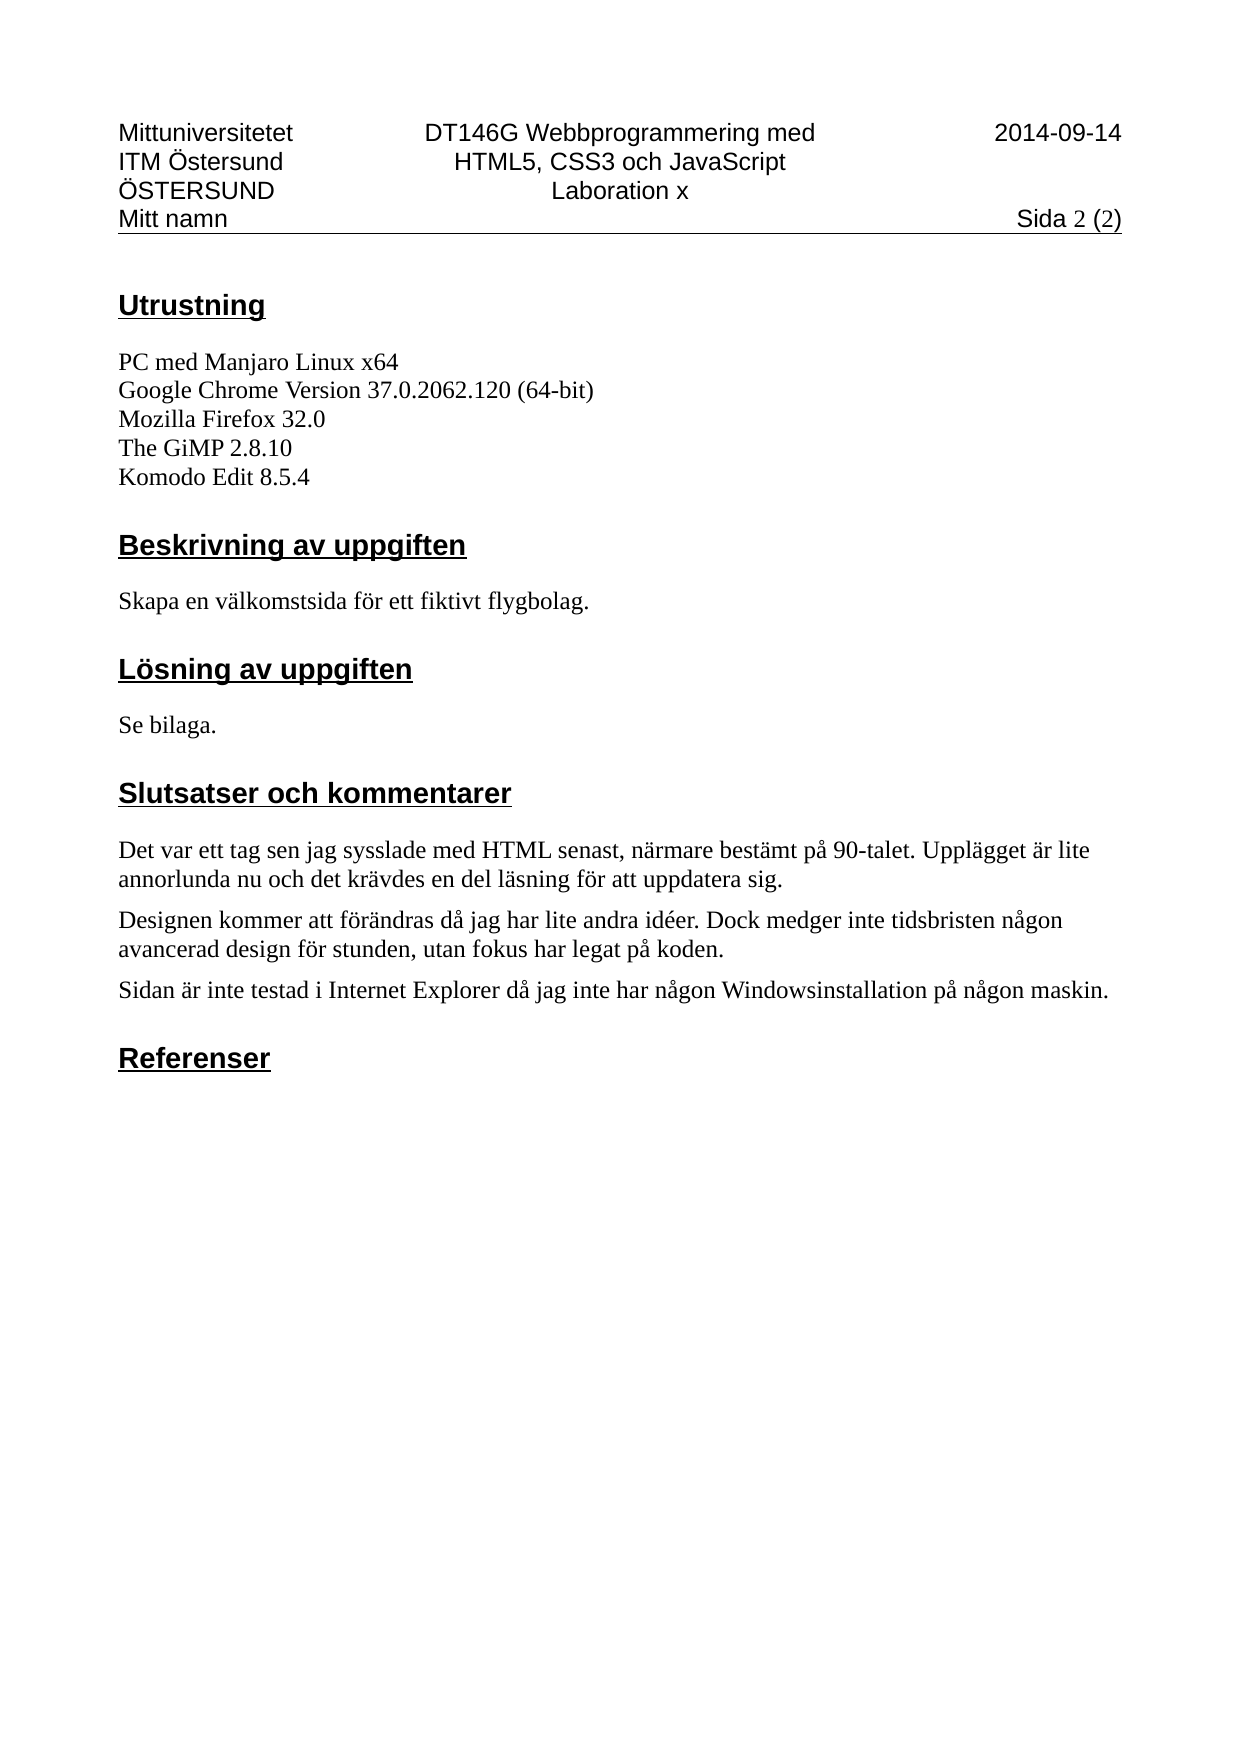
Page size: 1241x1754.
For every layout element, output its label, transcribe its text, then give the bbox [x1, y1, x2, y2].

text Designen kommer att förändras då jag har lite andra idéer. Dock medger inte tidsbristen någon avancerad design för stunden, utan fokus har legat på koden. [118, 905, 1122, 962]
text Se bilaga. [118, 711, 1122, 739]
text Sidan är inte testad i Internet Explorer då jag inte har någon Windowsinstallation på någon maskin. [118, 975, 1122, 1004]
subtitle Lösning av uppgiften [118, 652, 1122, 686]
text Det var ett tag sen jag sysslade med HTML senast, närmare bestämt på 90-talet. Upplägget är lite annorlunda nu och det krävdes en del läsning för att uppdatera sig. [118, 835, 1122, 892]
subtitle Referenser [118, 1041, 1122, 1074]
subtitle Slutsatser och kommentarer [118, 777, 1122, 810]
text Skapa en välkomstsida för ett fiktivt flygbolag. [118, 586, 1122, 615]
subtitle Beskrivning av uppgiften [118, 528, 1122, 561]
subtitle Utrustning [118, 288, 1122, 322]
text PC med Manjaro Linux x64 Google Chrome Version 37.0.2062.120 (64-bit) Mozilla Firefox 32.0 The GiMP 2.8.10 Komodo Edit 8.5.4 [118, 347, 1122, 491]
